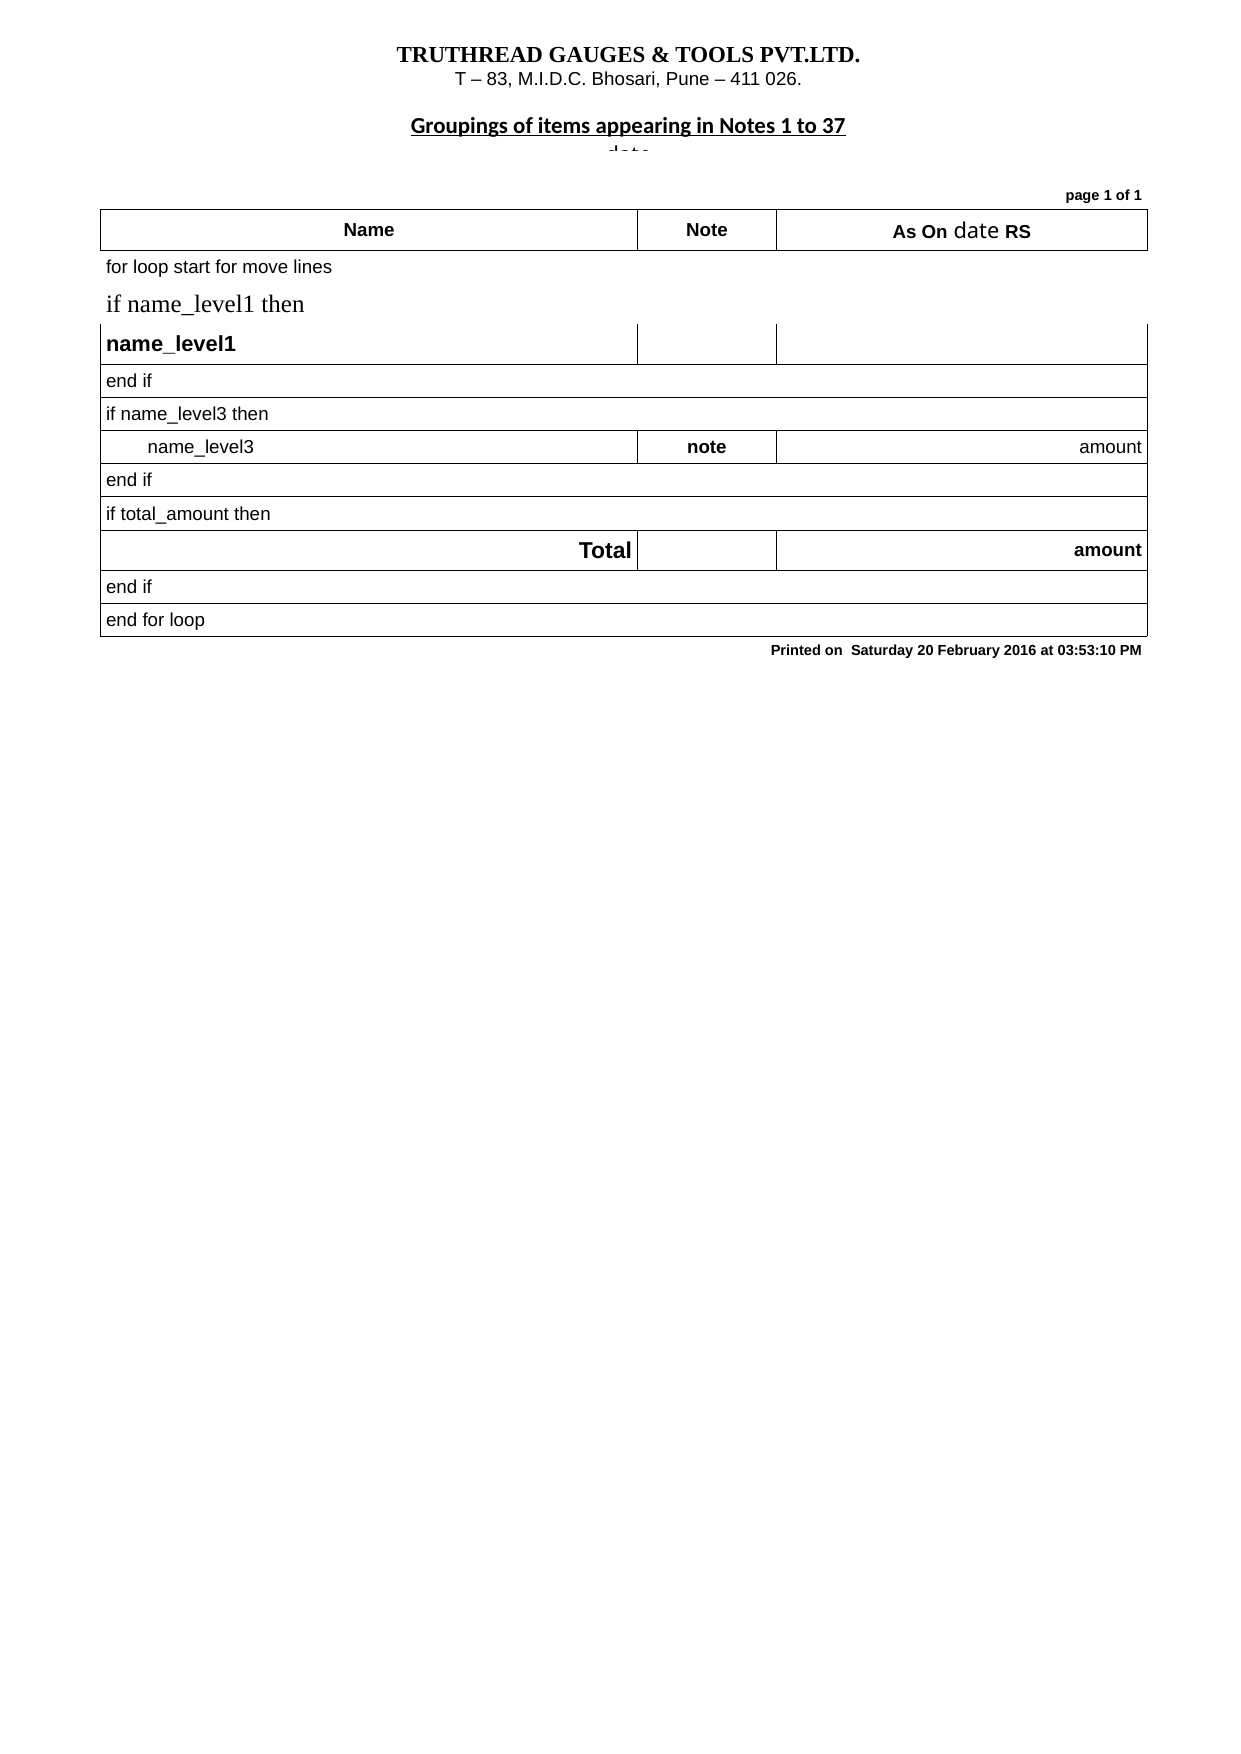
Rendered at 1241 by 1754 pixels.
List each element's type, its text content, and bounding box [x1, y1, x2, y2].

table_cell amount [777, 431, 1147, 463]
table_cell [638, 324, 776, 364]
table_cell Total [101, 531, 637, 570]
table_cell end if [101, 464, 1147, 496]
table_cell amount [777, 531, 1147, 570]
table_cell As On date RS [777, 210, 1147, 250]
table_cell end if [101, 571, 1147, 603]
table_cell note [638, 431, 776, 463]
table_cell Note [638, 210, 776, 250]
table_cell if name_level3 then [101, 398, 1147, 430]
table_cell [777, 324, 1147, 364]
table_cell for loop start for move lines [100, 251, 1147, 283]
table_cell Name [101, 210, 637, 250]
table_cell end if [101, 365, 1147, 397]
table_cell Printed on Saturday 20 February 2016 at 03:52:49 PM [100, 637, 1147, 664]
table_cell [638, 531, 776, 570]
table_header page 1 of 1 [100, 181, 1147, 209]
table_cell name_level3 [101, 431, 637, 463]
table_cell name_level1 [101, 324, 637, 364]
table_cell end for loop [101, 604, 1147, 636]
table_cell if total_amount then [101, 497, 1147, 529]
table_cell if name_level1 then [100, 284, 1147, 324]
